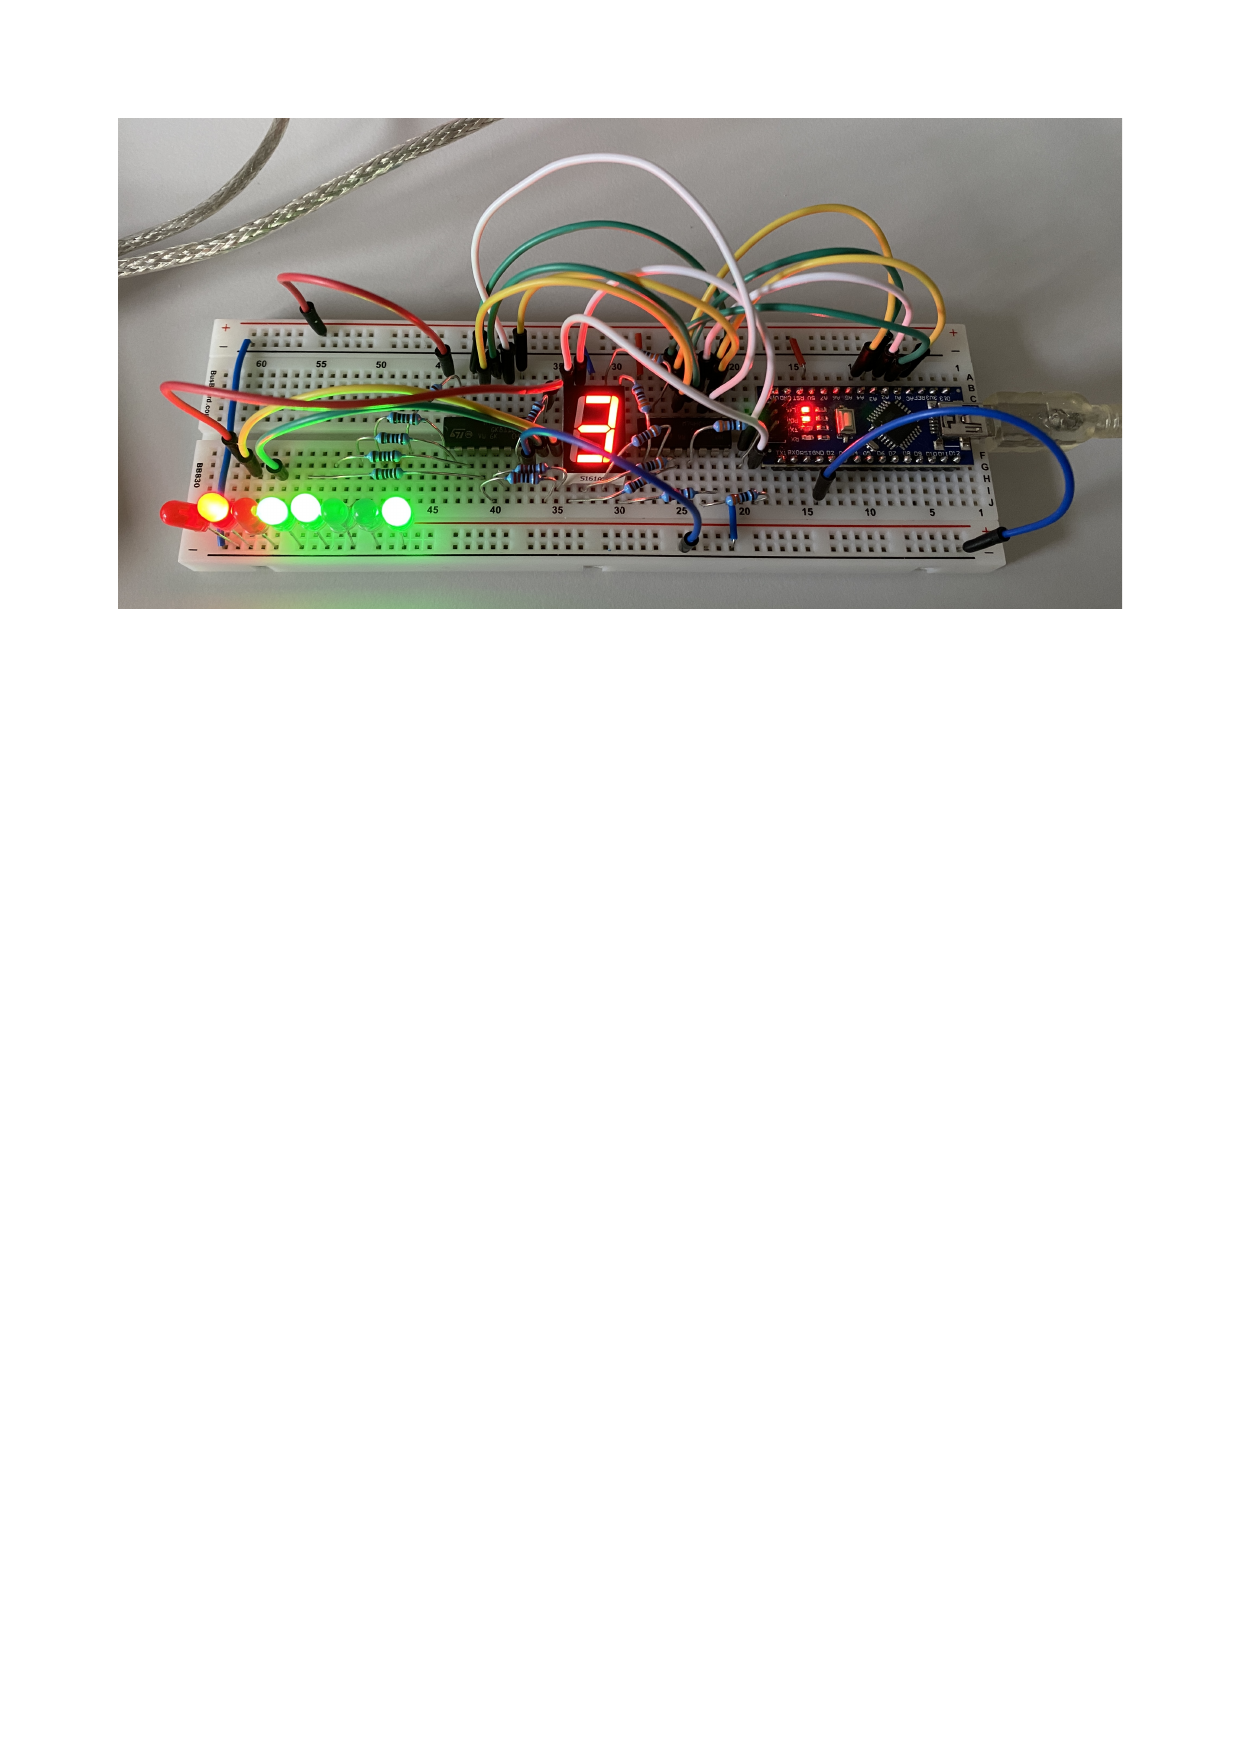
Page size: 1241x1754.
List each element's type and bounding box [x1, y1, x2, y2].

picture [118, 118, 1123, 609]
